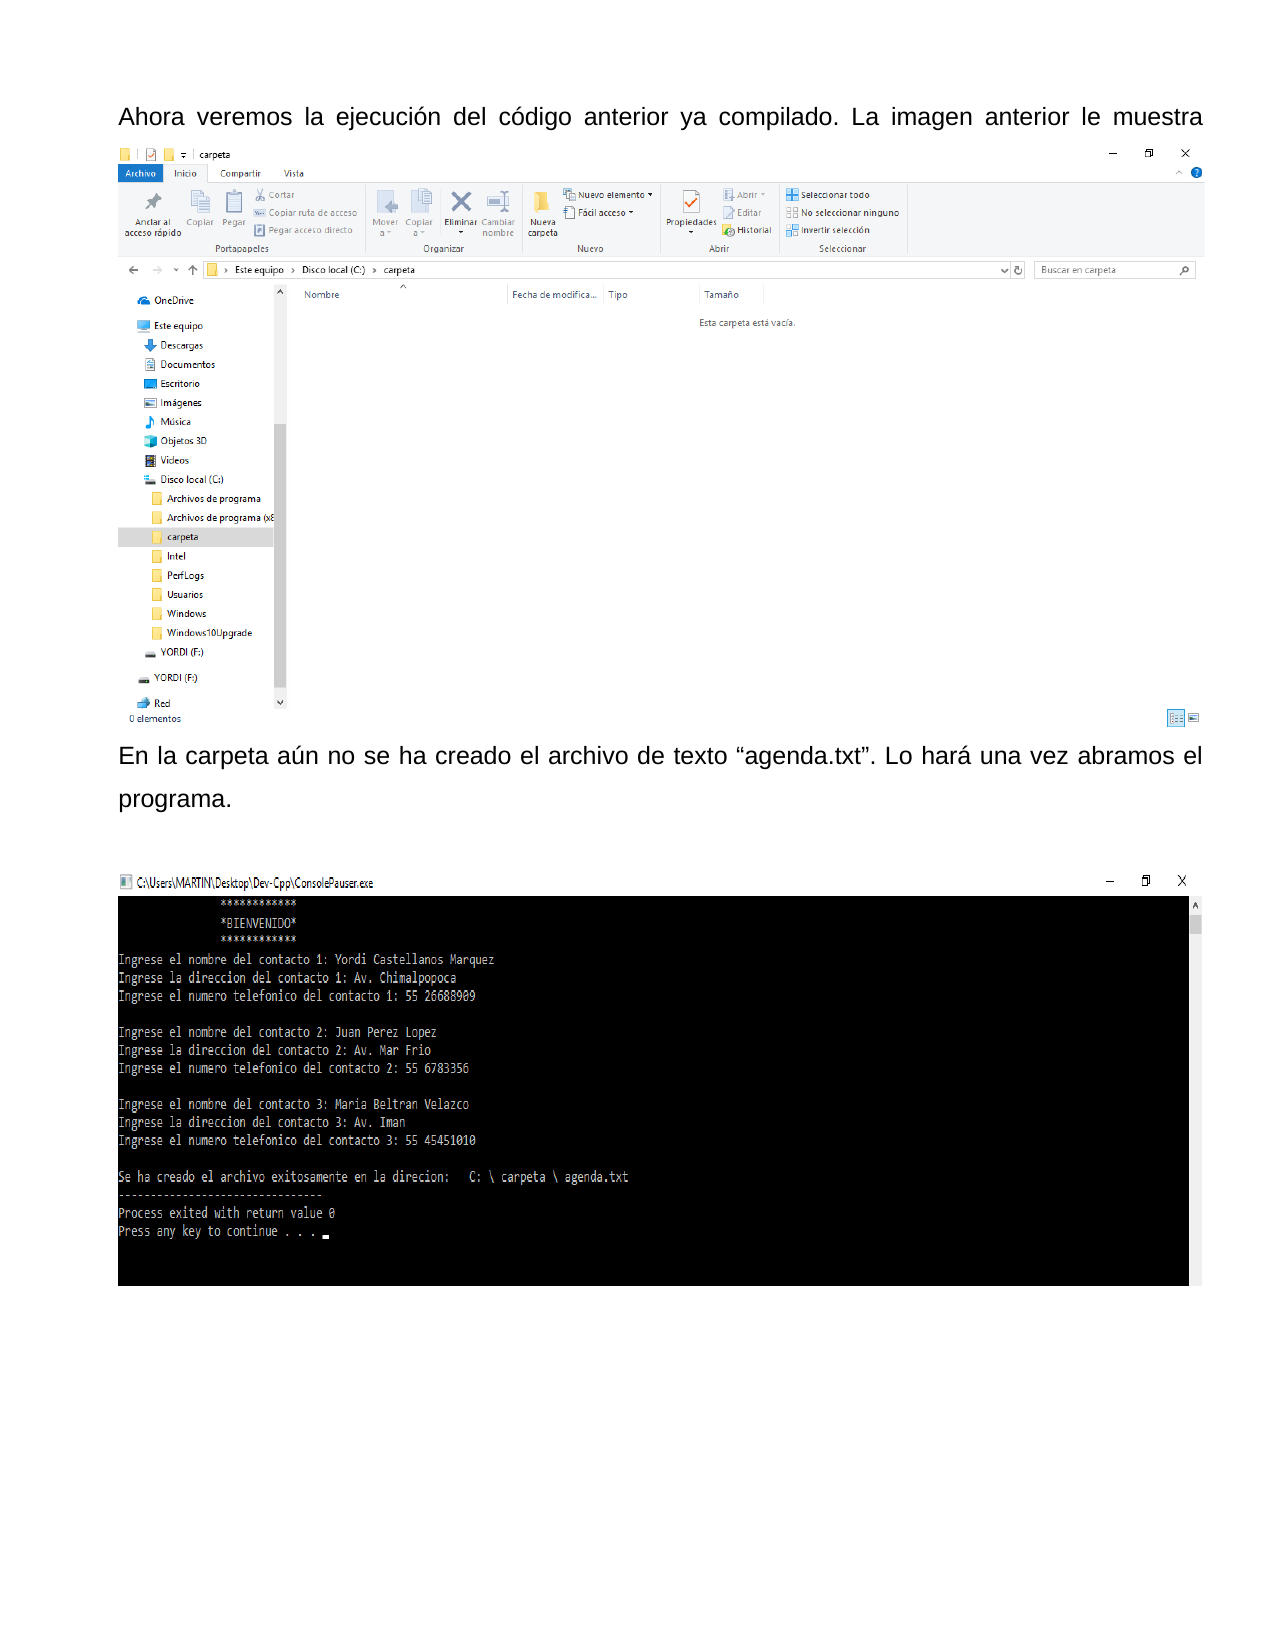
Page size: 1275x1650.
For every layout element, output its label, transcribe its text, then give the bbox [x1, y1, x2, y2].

text Ahora veremos la ejecución del código anterior ya compilado. La imagen anterior le muestra [118, 102, 1205, 145]
text En la carpeta aún no se ha creado el archivo de texto “agenda.txt”. Lo hará una vez abramos el programa. [118, 741, 1205, 813]
